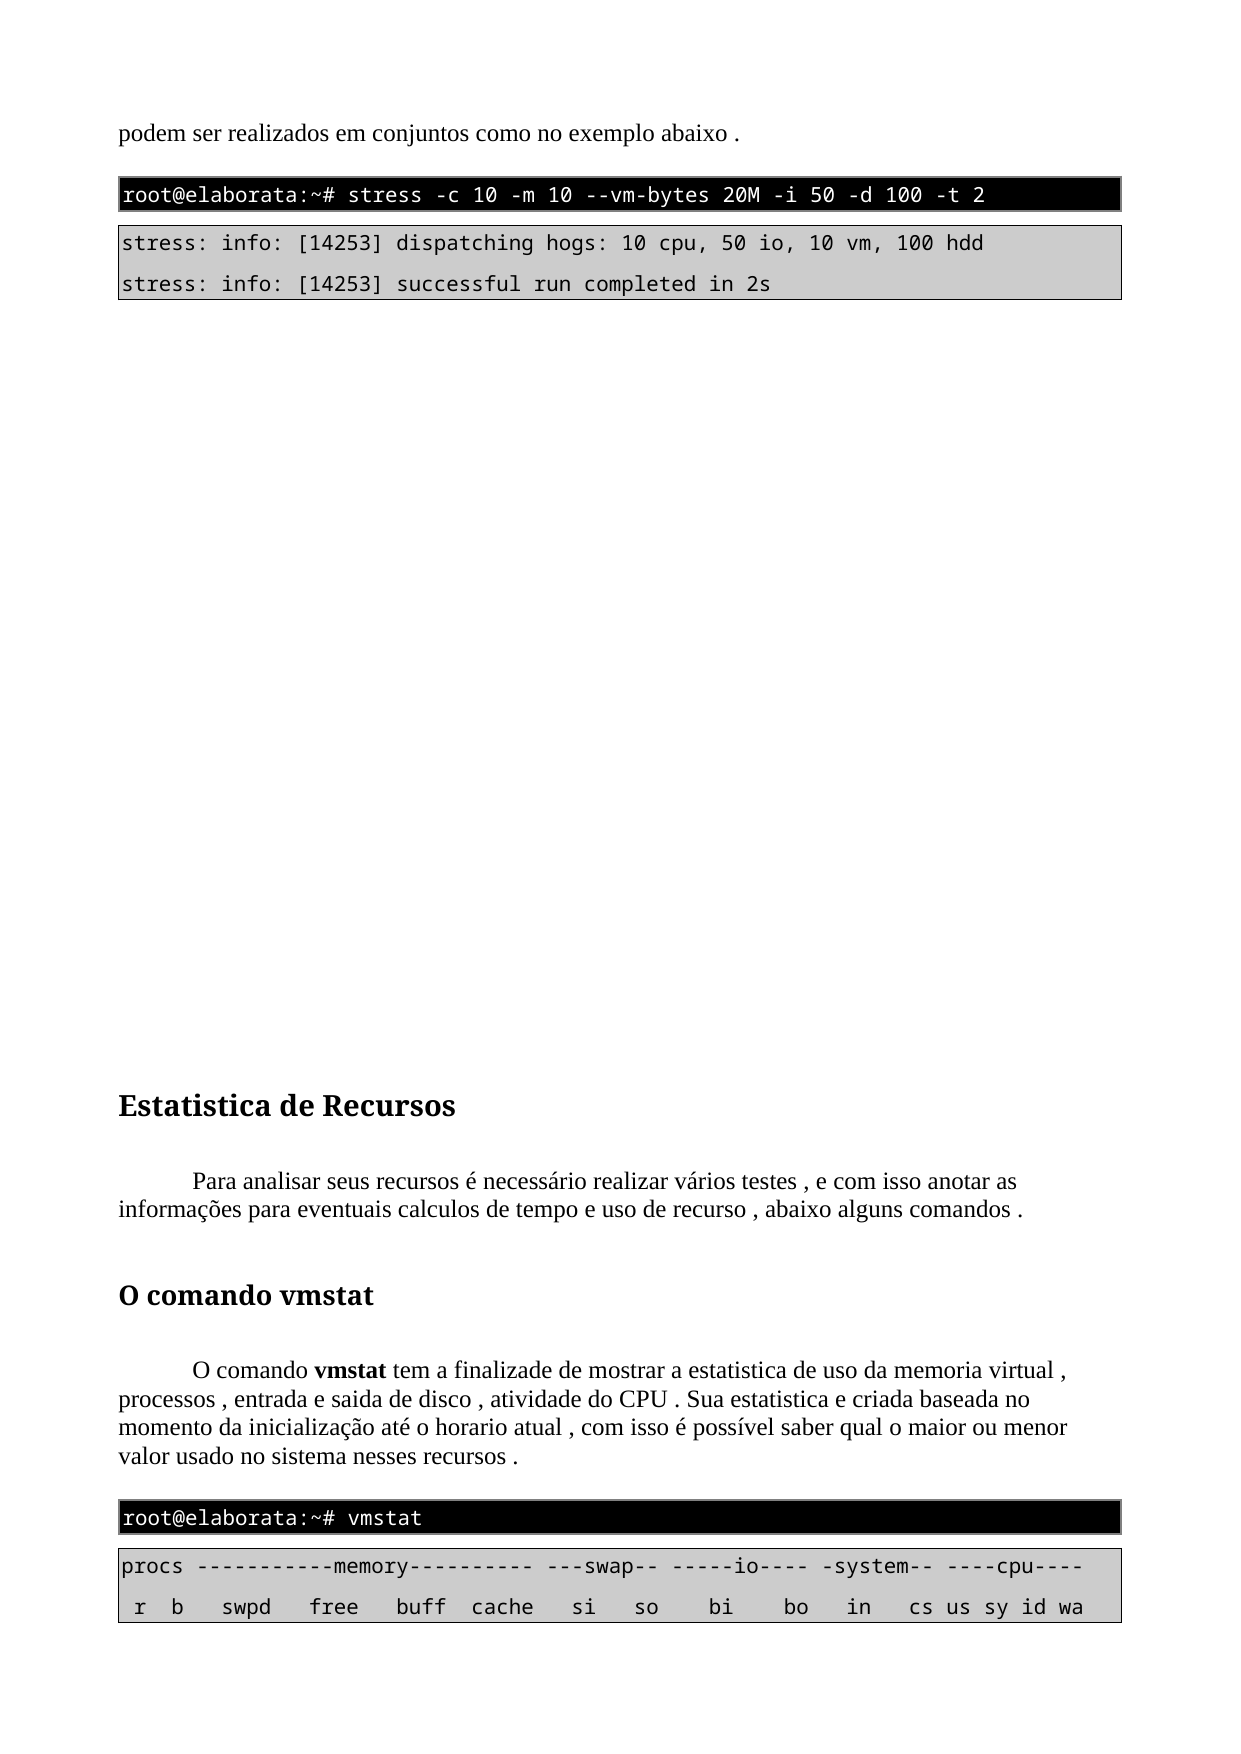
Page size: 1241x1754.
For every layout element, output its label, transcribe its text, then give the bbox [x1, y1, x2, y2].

text root@elaborata:~# vmstat [120, 1501, 1120, 1533]
text root@elaborata:~# stress -c 10 -m 10 --vm-bytes 20M -i 50 -d 100 -t 2 [120, 178, 1120, 210]
text Para analisar seus recursos é necessário realizar vários testes , e com isso anotar as informações para eventuais calculos de tempo e uso de recurso , abaixo alguns comandos . [118, 1166, 1122, 1223]
text podem ser realizados em conjuntos como no exemplo abaixo . [118, 118, 1122, 147]
subtitle Estatistica de Recursos [118, 1085, 1122, 1125]
text r b swpd free buff cache si so bi bo in cs us sy id wa [119, 1589, 1121, 1622]
text O comando vmstat tem a finalizade de mostrar a estatistica de uso da memoria virtual , processos , entrada e saida de disco , atividade do CPU . Sua estatistica e criada baseada no momento da inicialização até o horario atual , com isso é possível saber qual o maior ou menor valor usado no sistema nesses recursos . [118, 1355, 1122, 1470]
subtitle O comando vmstat [118, 1277, 1122, 1314]
text stress: info: [14253] successful run completed in 2s [119, 266, 1121, 299]
text procs -----------memory---------- ---swap-- -----io---- -system-- ----cpu---- [119, 1549, 1121, 1579]
text stress: info: [14253] dispatching hogs: 10 cpu, 50 io, 10 vm, 100 hdd [119, 226, 1121, 256]
